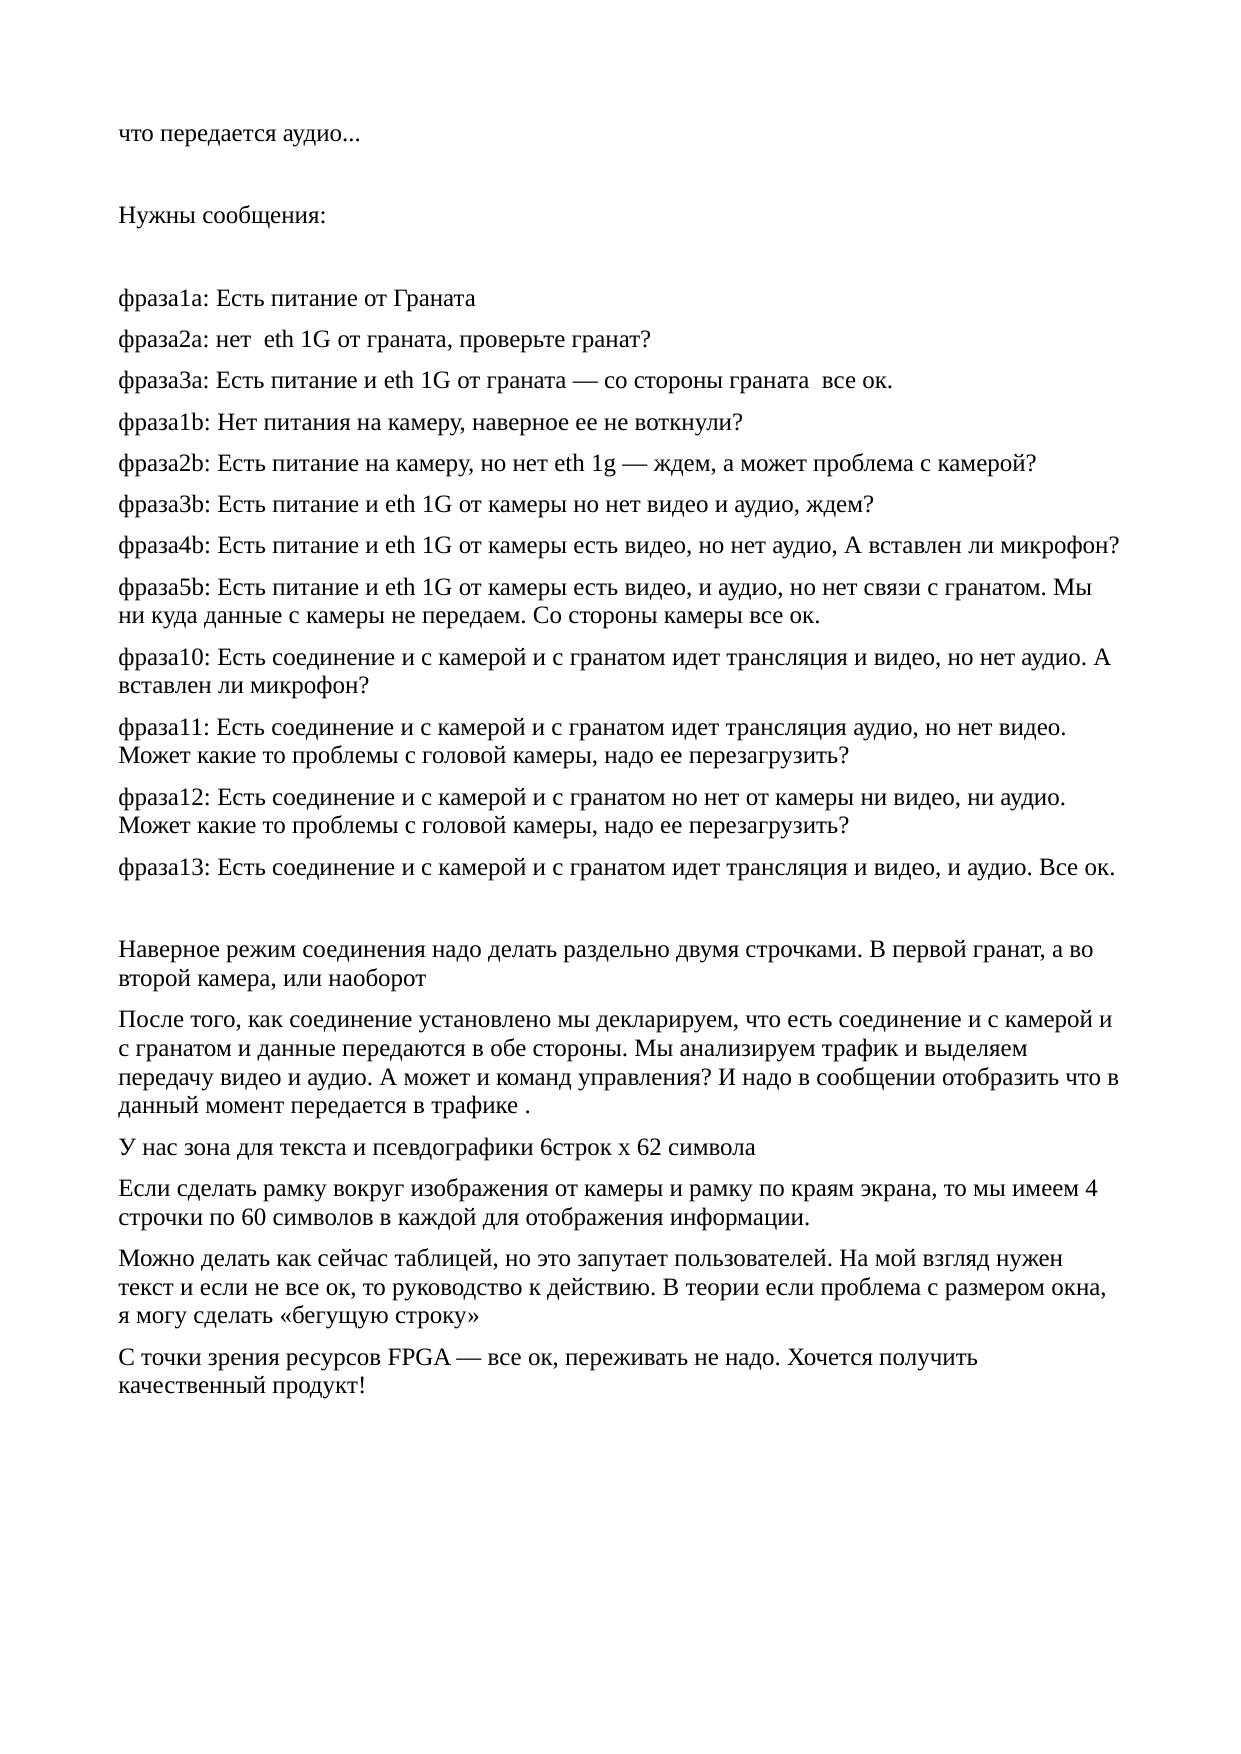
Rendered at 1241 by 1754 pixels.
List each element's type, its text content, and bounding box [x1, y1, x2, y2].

text фраза1a: Есть питание от Граната [118, 283, 1122, 312]
text фраза3b: Есть питание и eth 1G от камеры но нет видео и аудио, ждем? [118, 489, 1122, 518]
text С точки зрения ресурсов FPGA — все ок, переживать не надо. Хочется получить качественный продукт! [118, 1342, 1122, 1399]
text Можно делать как сейчас таблицей, но это запутает пользователей. На мой взгляд нужен текст и если не все ок, то руководство к действию. В теории если проблема с размером окна, я могу сделать «бегущую строку» [118, 1243, 1122, 1329]
text фраза11: Есть соединение и с камерой и с гранатом идет трансляция аудио, но нет видео. Может какие то проблемы с головой камеры, надо ее перезагрузить? [118, 712, 1122, 769]
text фраза5b: Есть питание и eth 1G от камеры есть видео, и аудио, но нет связи с гранатом. Мы ни куда данные с камеры не передаем. Со стороны камеры все ок. [118, 572, 1122, 629]
text фраза4b: Есть питание и eth 1G от камеры есть видео, но нет аудио, А вставлен ли микрофон? [118, 531, 1122, 559]
text фраза12: Есть соединение и с камерой и с гранатом но нет от камеры ни видео, ни аудио. Может какие то проблемы с головой камеры, надо ее перезагрузить? [118, 782, 1122, 839]
text фраза2a: нет eth 1G от граната, проверьте гранат? [118, 324, 1122, 353]
text Наверное режим соединения надо делать раздельно двумя строчками. В первой гранат, а во второй камера, или наоборот [118, 934, 1122, 992]
text фраза13: Есть соединение и с камерой и с гранатом идет трансляция и видео, и аудио. Все ок. [118, 852, 1122, 881]
text Если сделать рамку вокруг изображения от камеры и рамку по краям экрана, то мы имеем 4 строчки по 60 символов в каждой для отображения информации. [118, 1173, 1122, 1231]
text фраза2b: Есть питание на камеру, но нет eth 1g — ждем, а может проблема с камерой? [118, 448, 1122, 477]
text фраза1b: Нет питания на камеру, наверное ее не воткнули? [118, 407, 1122, 436]
text фраза10: Есть соединение и с камерой и с гранатом идет трансляция и видео, но нет аудио. А вставлен ли микрофон? [118, 642, 1122, 699]
text После того, как соединение установлено мы декларируем, что есть соединение и с камерой и с гранатом и данные передаются в обе стороны. Мы анализируем трафик и выделяем передачу видео и аудио. А может и команд управления? И надо в сообщении отобразить что в данный момент передается в трафике . [118, 1004, 1122, 1119]
text что передается аудио... [118, 118, 1122, 147]
text У нас зона для текста и псевдографики 6строк х 62 символа [118, 1132, 1122, 1161]
text фраза3a: Есть питание и eth 1G от граната — со стороны граната все ок. [118, 366, 1122, 394]
text Нужны сообщения: [118, 201, 1122, 229]
